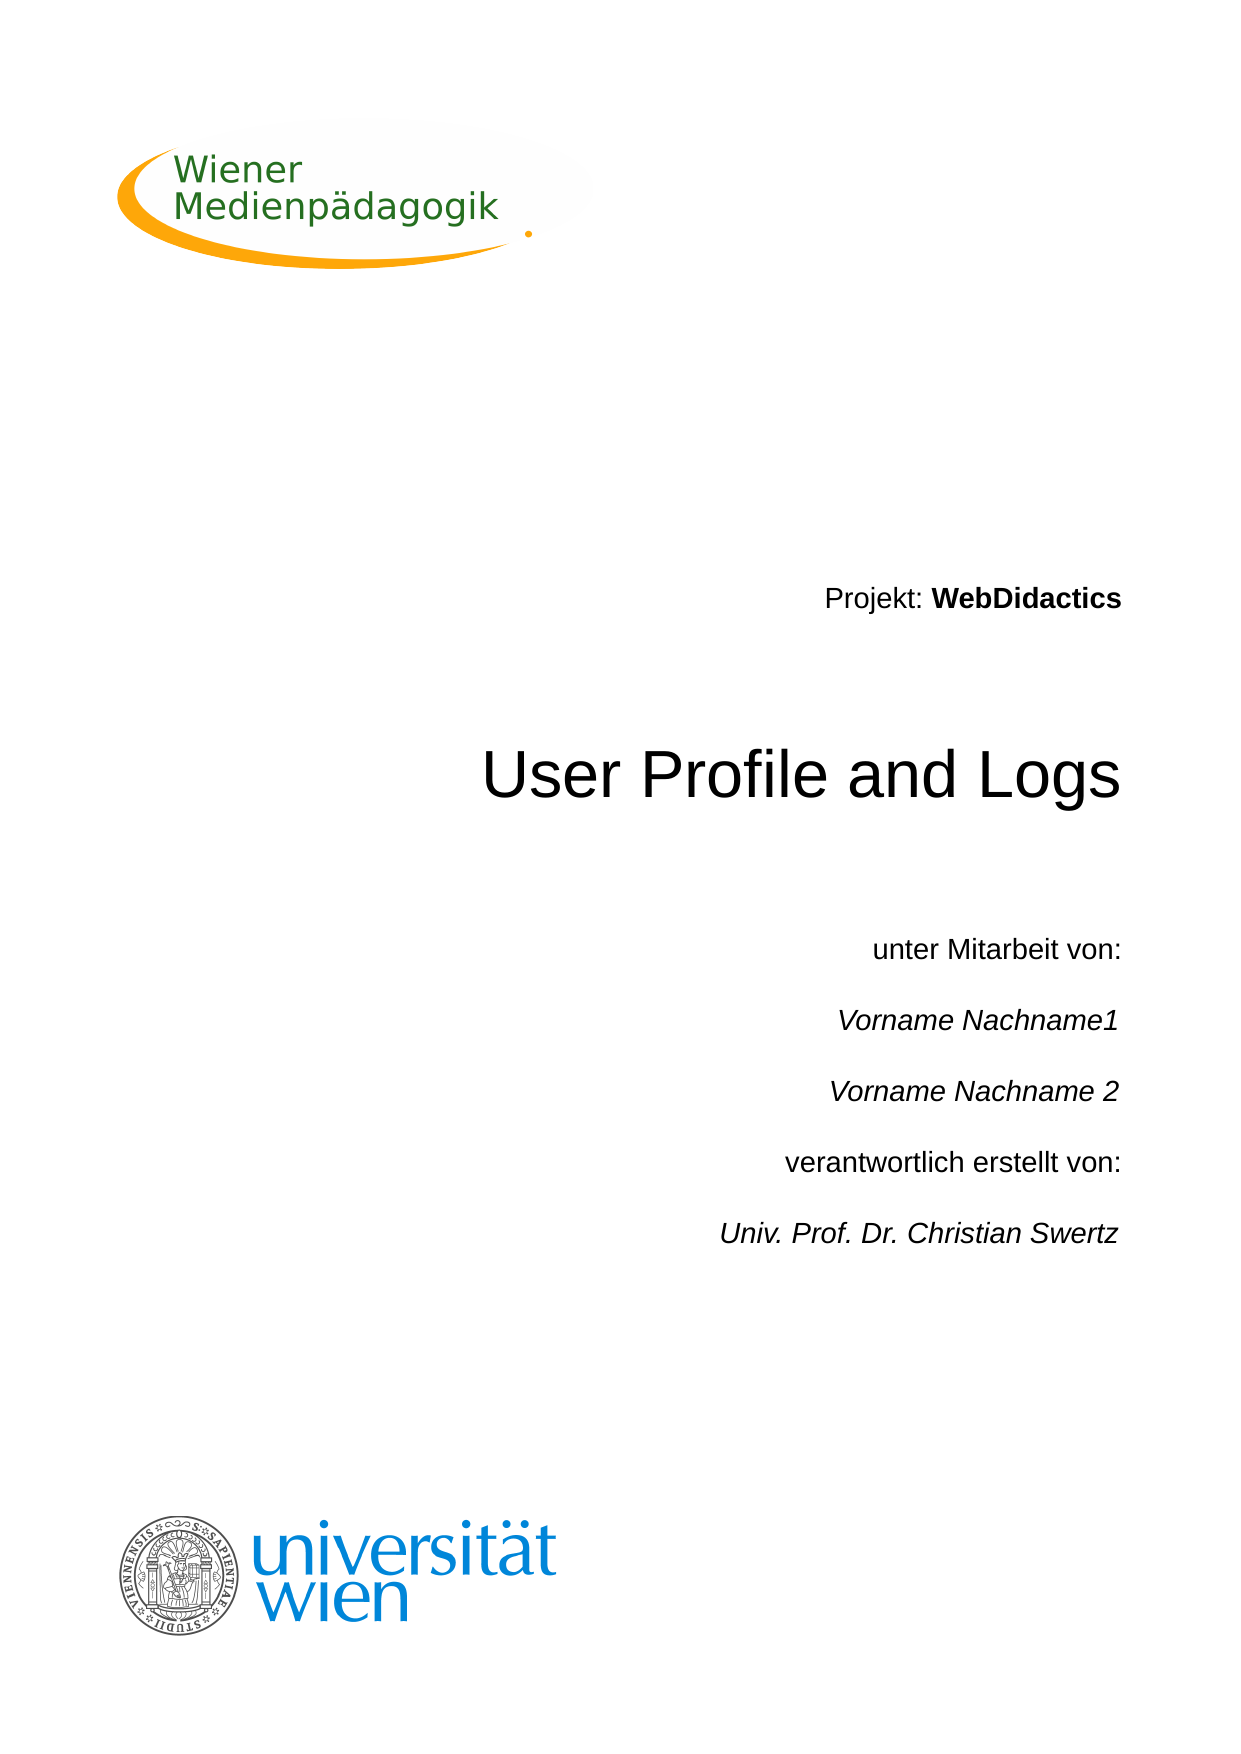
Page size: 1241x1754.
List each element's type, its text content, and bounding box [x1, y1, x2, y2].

picture [117, 118, 593, 269]
subtitle Projekt: WebDidactics [118, 581, 1122, 615]
subtitle verantwortlich erstellt von: [118, 1145, 1122, 1178]
subtitle unter Mitarbeit von: [118, 932, 1122, 965]
picture [119, 1516, 557, 1636]
subtitle User Profile and Logs [118, 735, 1122, 812]
subtitle Vorname Nachname1 [118, 1003, 1122, 1036]
subtitle Univ. Prof. Dr. Christian Swertz [118, 1216, 1122, 1249]
subtitle Vorname Nachname 2 [118, 1074, 1122, 1107]
